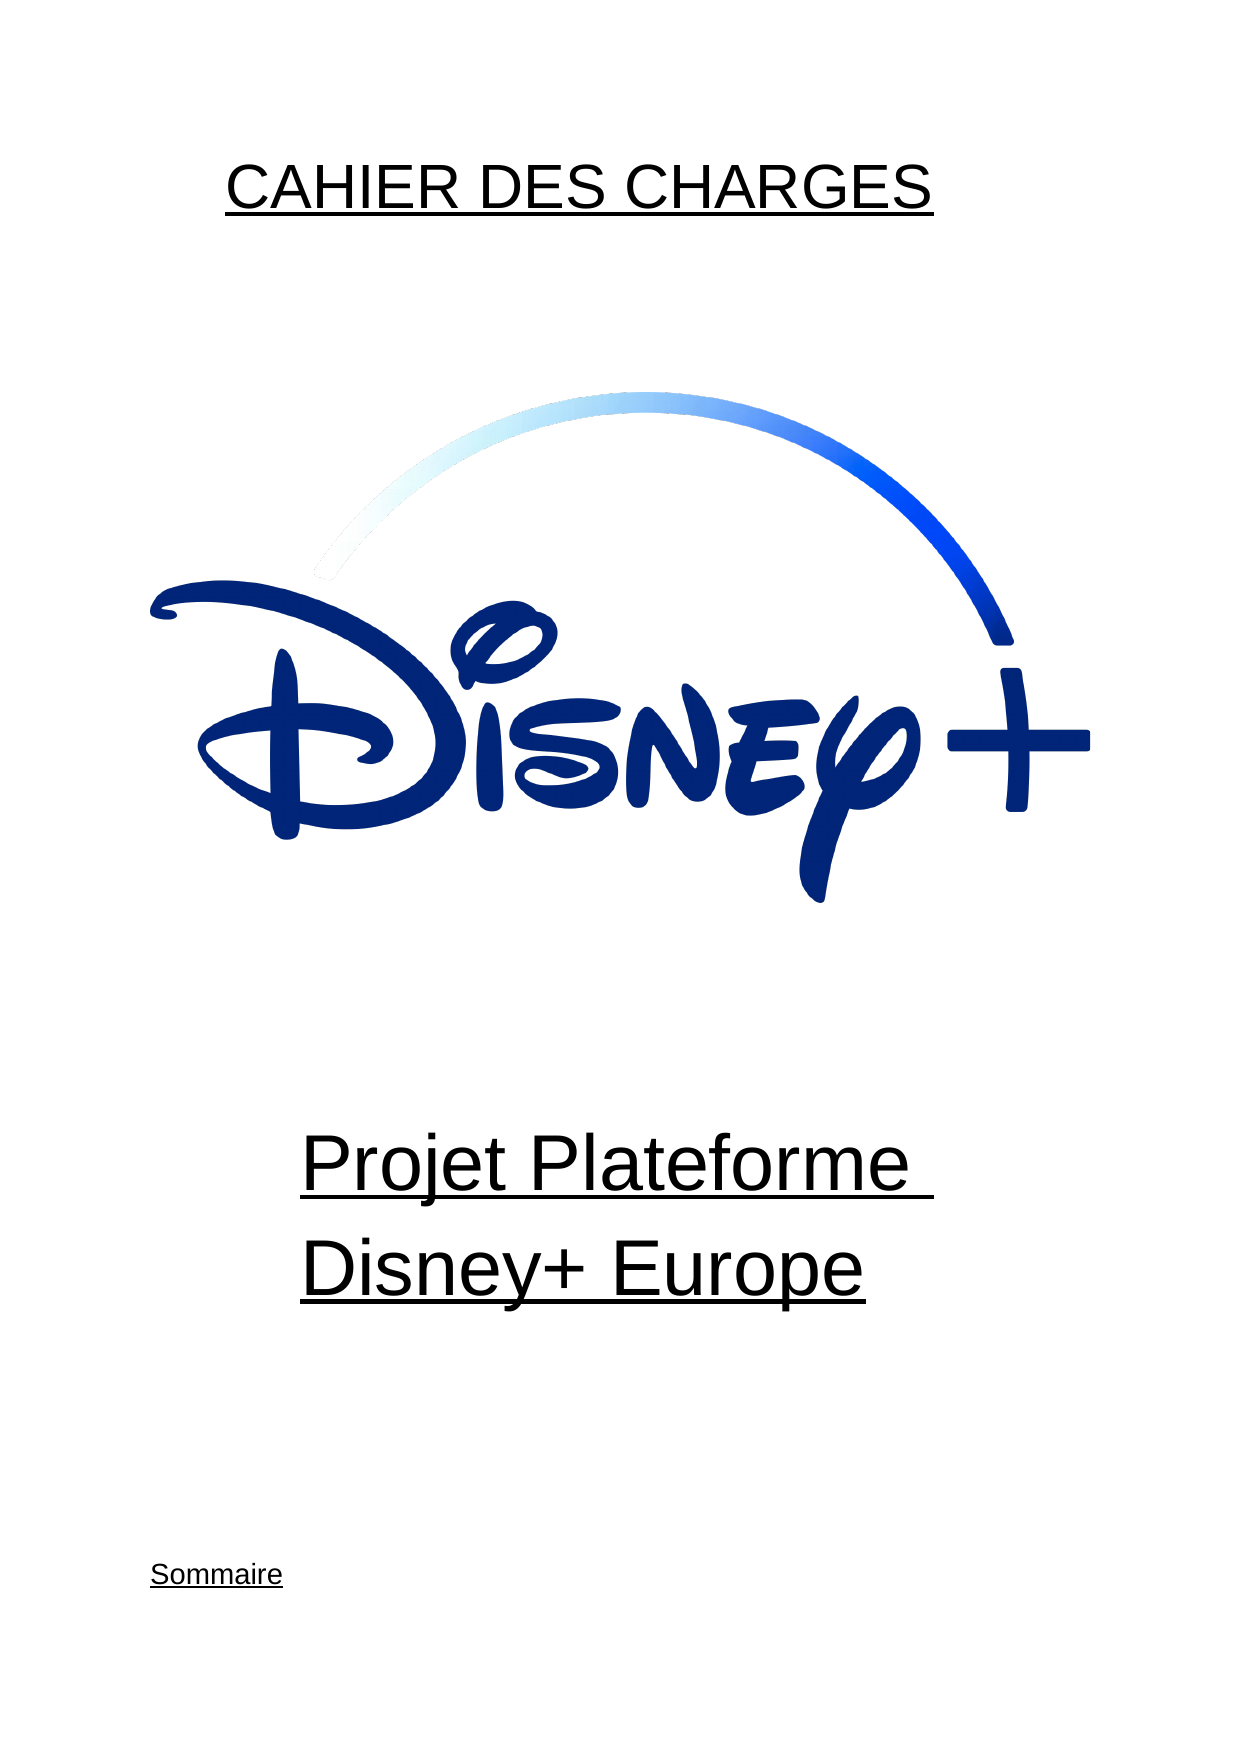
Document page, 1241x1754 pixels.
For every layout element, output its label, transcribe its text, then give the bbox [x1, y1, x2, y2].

text Sommaire [150, 1557, 1090, 1590]
picture [150, 392, 1091, 903]
text Disney+ Europe [225, 1221, 1090, 1312]
text CAHIER DES CHARGES [225, 150, 1090, 222]
text Projet Plateforme [225, 1116, 1090, 1207]
